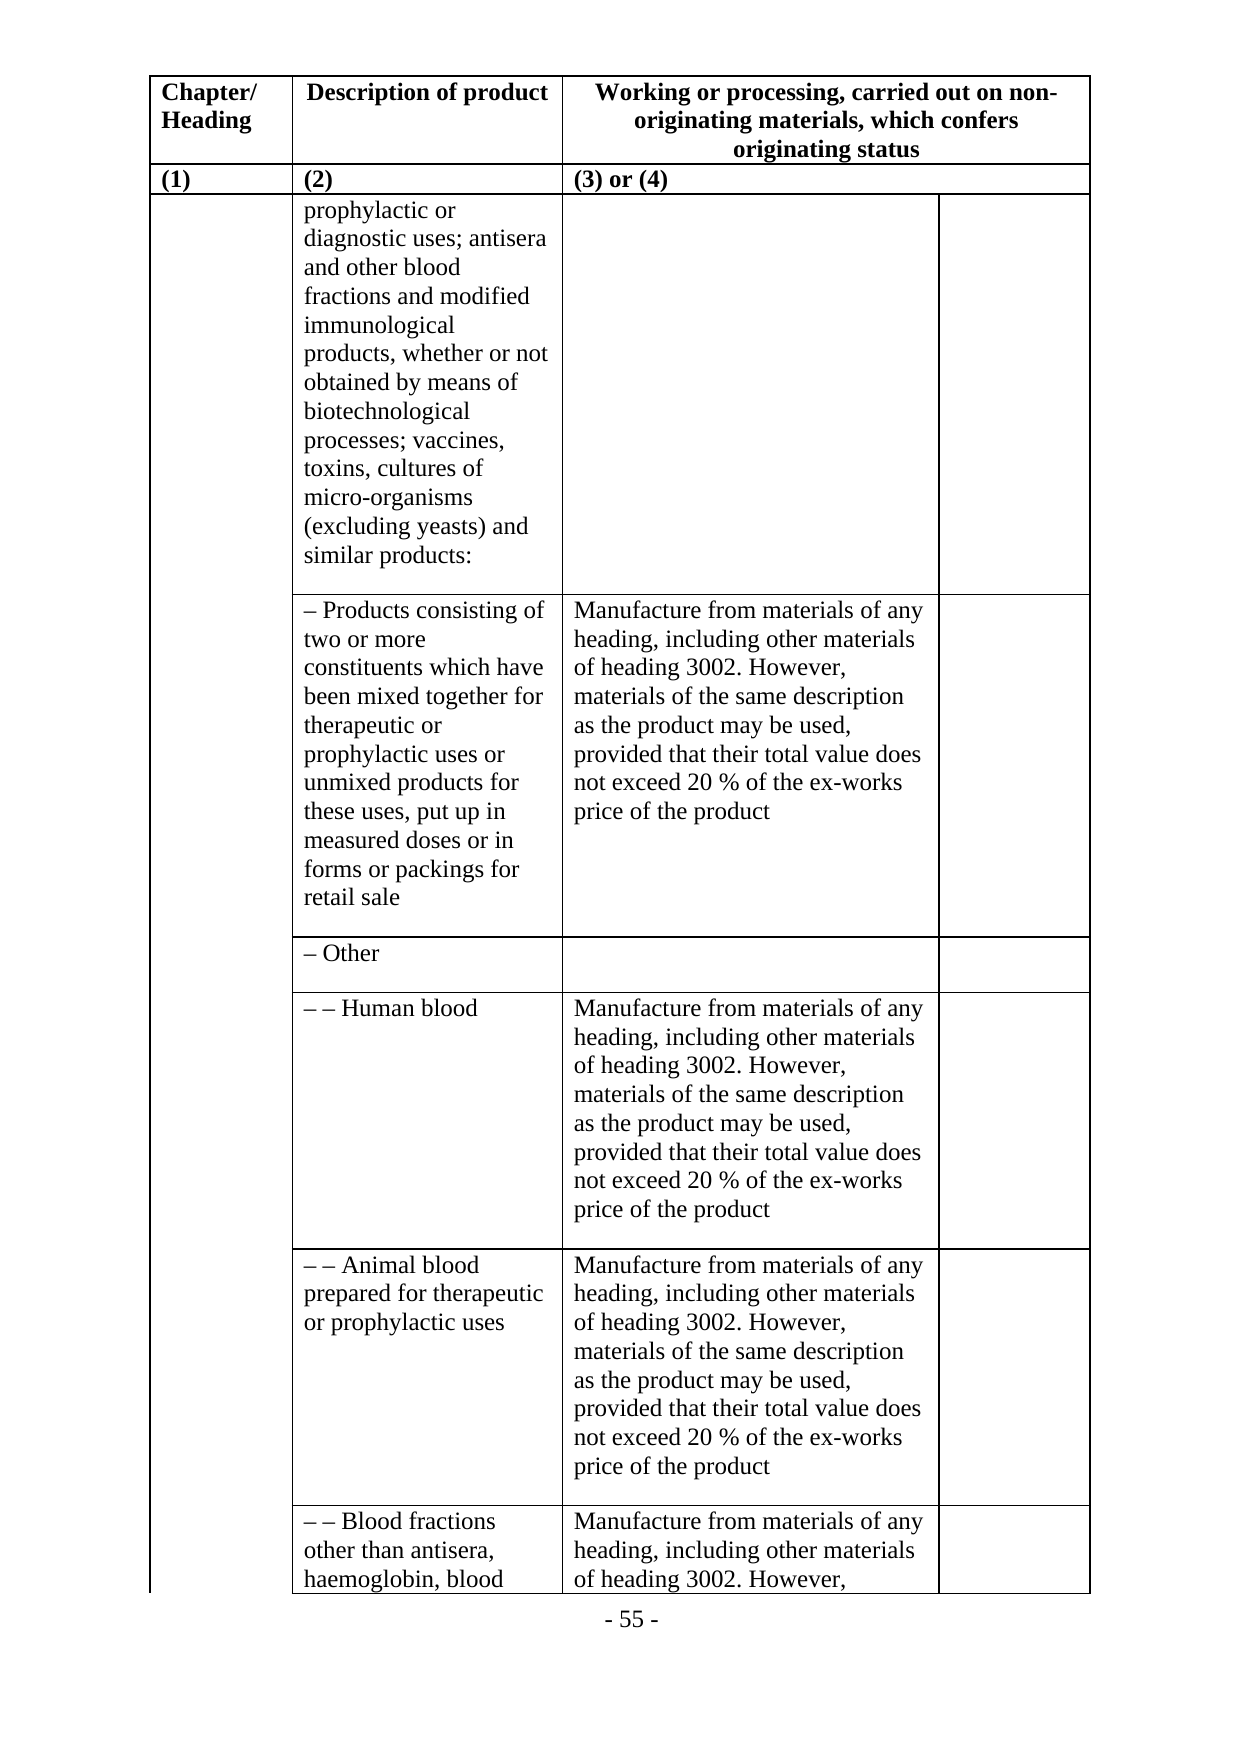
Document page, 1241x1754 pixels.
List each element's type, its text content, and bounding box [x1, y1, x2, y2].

table_cell – – Blood fractions other than antisera, haemoglobin, blood [293, 1506, 562, 1592]
table_cell [940, 993, 1089, 1248]
table_header Chapter/ Heading [151, 77, 292, 163]
table_cell [563, 195, 938, 593]
table_cell [151, 1505, 292, 1592]
table_cell (3) or (4) [563, 165, 1089, 193]
table_header Description of product [293, 77, 562, 163]
table_cell Manufacture from materials of any heading, including other materials of heading 3002. However, materials of the same description as the product may be used, provided that their total value does not exceed 20 % of the ex-works price of the product [563, 993, 938, 1248]
table_cell [940, 595, 1089, 936]
table_header Working or processing, carried out on non-originating materials, which confers originating status [563, 77, 1089, 163]
table_cell [940, 938, 1089, 992]
table_cell – Products consisting of two or more constituents which have been mixed together for therapeutic or prophylactic uses or unmixed products for these uses, put up in measured doses or in forms or packings for retail sale [293, 595, 562, 936]
table_cell [151, 195, 292, 593]
table_cell [940, 1506, 1089, 1592]
table_cell [563, 938, 938, 992]
table_cell Manufacture from materials of any heading, including other materials of heading 3002. However, [563, 1506, 938, 1592]
table_cell (1) [151, 165, 292, 193]
table_cell (2) [293, 165, 562, 193]
table_cell [151, 1248, 292, 1505]
table_cell prophylactic or diagnostic uses; antisera and other blood fractions and modified immunological products, whether or not obtained by means of biotechnological processes; vaccines, toxins, cultures of micro-organisms (excluding yeasts) and similar products: [293, 195, 562, 593]
table_cell Manufacture from materials of any heading, including other materials of heading 3002. However, materials of the same description as the product may be used, provided that their total value does not exceed 20 % of the ex-works price of the product [563, 595, 938, 936]
table_cell [151, 594, 292, 936]
table_cell [151, 936, 292, 992]
table_cell – Other [293, 938, 562, 992]
table_cell – – Human blood [293, 993, 562, 1248]
table_cell [940, 195, 1089, 593]
table_cell [940, 1250, 1089, 1505]
table_cell [151, 992, 292, 1248]
table_cell Manufacture from materials of any heading, including other materials of heading 3002. However, materials of the same description as the product may be used, provided that their total value does not exceed 20 % of the ex-works price of the product [563, 1250, 938, 1505]
table_cell – – Animal blood prepared for therapeutic or prophylactic uses [293, 1250, 562, 1505]
